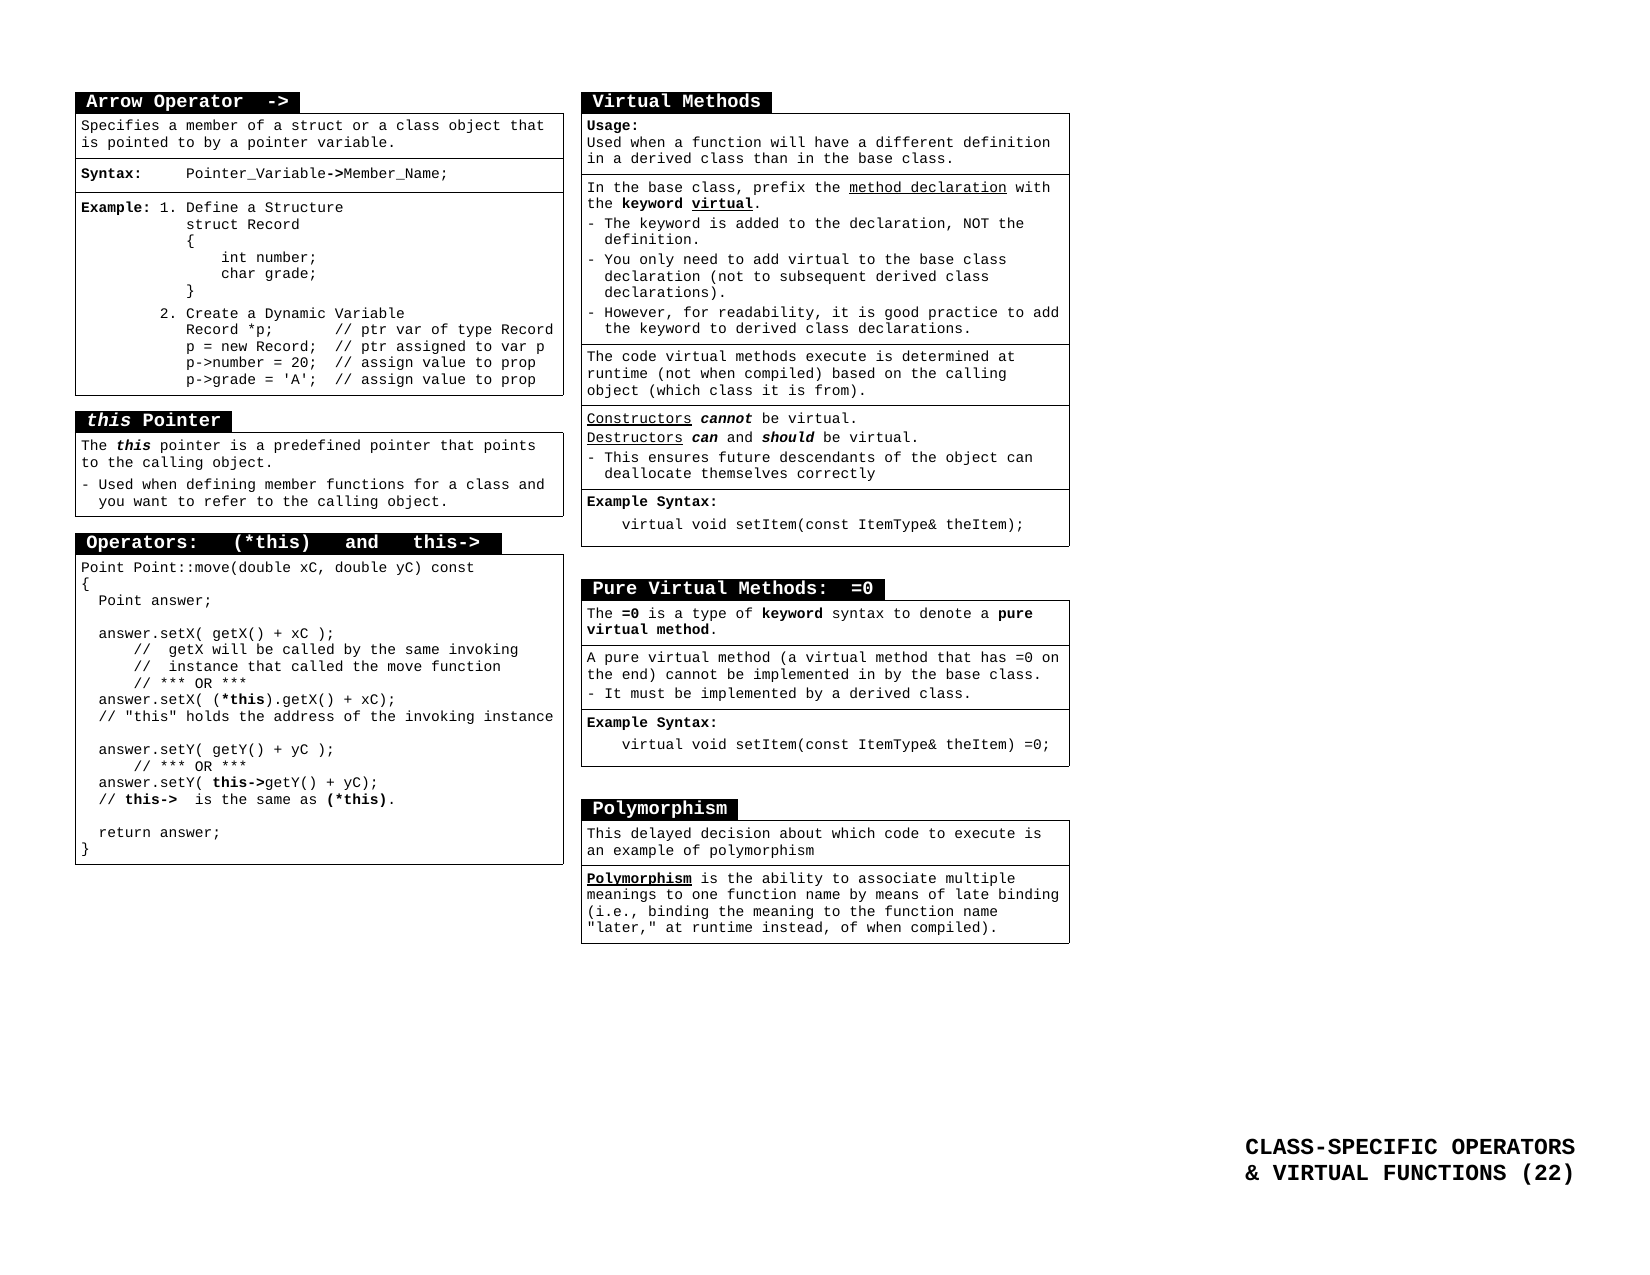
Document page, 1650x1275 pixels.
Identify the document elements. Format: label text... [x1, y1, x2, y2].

table_header Specifies a member of a struct or a class object that is pointed to by a pointer variable. [76, 114, 563, 157]
text Operators: (*this) and this-> [75, 533, 563, 554]
table_cell The code virtual methods execute is determined at runtime (not when compiled) based on the calling object (which class it is from). [582, 345, 1069, 405]
table_cell Polymorphism is the ability to associate multiple meanings to one function name by means of late binding (i.e., binding the meaning to the function name "later," at runtime instead, of when compiled). [582, 866, 1069, 943]
text Pure Virtual Methods: =0 [581, 579, 1069, 600]
table_cell Syntax: Pointer_Variable->Member_Name; [76, 159, 563, 192]
table_header The this pointer is a predefined pointer that points to the calling object. - Used when defining member functions for a class and you want to refer to the calling object. [76, 433, 563, 516]
text this Pointer [75, 411, 563, 432]
table_cell Example Syntax: virtual void setItem(const ItemType& theItem) =0; [582, 710, 1069, 766]
text Polymorphism [581, 799, 1069, 820]
table_header Point Point::move(double xC, double yC) const { Point answer; answer.setX( getX() + xC ); // getX will be called by the same invoking // instance that called the move function // *** OR *** answer.setX( (*this).getX() + xC); // "this" holds the address of the invoking instance answer.setY( getY() + yC ); // *** OR *** answer.setY( this->getY() + yC); // this-> is the same as (*this). return answer; } [76, 555, 563, 864]
table_cell Example: 1. Define a Structure struct Record { int number; char grade; } 2. Create a Dynamic Variable Record *p; // ptr var of type Record p = new Record; // ptr assigned to var p p->number = 20; // assign value to prop p->grade = 'A'; // assign value to prop [76, 193, 563, 394]
table_cell Example Syntax: virtual void setItem(const ItemType& theItem); [582, 490, 1069, 546]
table_header The =0 is a type of keyword syntax to denote a pure virtual method. [582, 601, 1069, 645]
table_cell Constructors cannot be virtual. Destructors can and should be virtual. - This ensures future descendants of the object can deallocate themselves correctly [582, 406, 1069, 489]
table_cell A pure virtual method (a virtual method that has =0 on the end) cannot be implemented in by the base class. - It must be implemented by a derived class. [582, 646, 1069, 709]
text Virtual Methods [581, 92, 1069, 113]
text & VIRTUAL FUNCTIONS (22) [1087, 1161, 1575, 1187]
table_header Usage: Used when a function will have a different definition in a derived class than in the base class. [582, 114, 1069, 174]
table_cell In the base class, prefix the method declaration with the keyword virtual. - The keyword is added to the declaration, NOT the definition. - You only need to add virtual to the base class declaration (not to subsequent derived class declarations). - However, for readability, it is good practice to add the keyword to derived class declarations. [582, 175, 1069, 344]
text CLASS-SPECIFIC OPERATORS [1087, 1135, 1575, 1161]
table_header This delayed decision about which code to execute is an example of polymorphism [582, 821, 1069, 865]
text Arrow Operator -> [75, 92, 563, 113]
